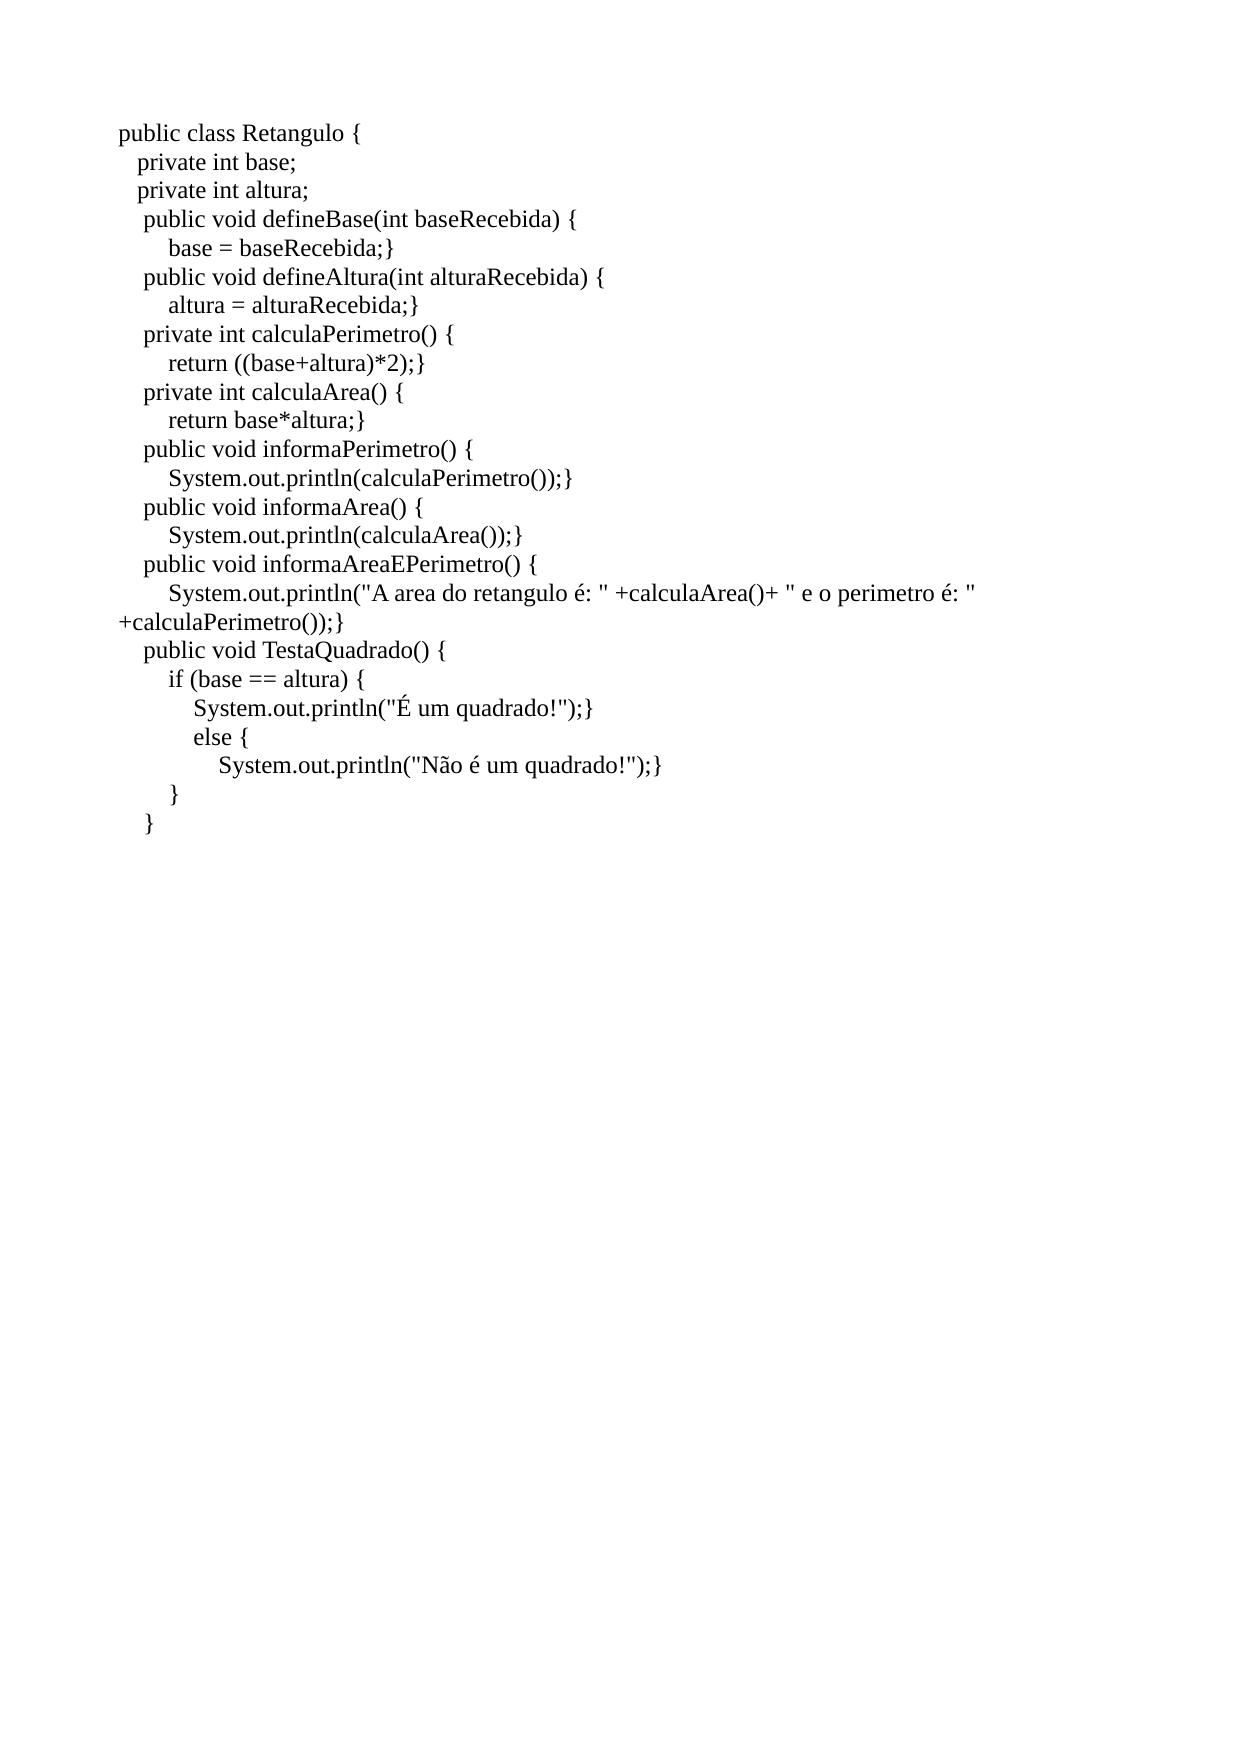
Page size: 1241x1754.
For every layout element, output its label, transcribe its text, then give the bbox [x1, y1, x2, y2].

text public void defineAltura(int alturaRecebida) { [118, 262, 1122, 291]
text } [118, 808, 1122, 837]
text private int base; [118, 147, 1122, 176]
text private int calculaArea() { [118, 377, 1122, 406]
text System.out.println("É um quadrado!");} [118, 693, 1122, 722]
text public void informaAreaEPerimetro() { [118, 549, 1122, 578]
text System.out.println(calculaPerimetro());} [118, 463, 1122, 492]
text System.out.println(calculaArea());} [118, 521, 1122, 549]
text public class Retangulo { [118, 118, 1122, 147]
text private int altura; [118, 176, 1122, 204]
text public void informaPerimetro() { [118, 434, 1122, 463]
text altura = alturaRecebida;} [118, 291, 1122, 319]
text } [118, 779, 1122, 808]
text System.out.println("Não é um quadrado!");} [118, 751, 1122, 779]
text public void informaArea() { [118, 492, 1122, 521]
text System.out.println("A area do retangulo é: " +calculaArea()+ " e o perimetro é: " +calculaPerimetro());} [118, 578, 1122, 636]
text base = baseRecebida;} [118, 233, 1122, 262]
text private int calculaPerimetro() { [118, 319, 1122, 348]
text public void defineBase(int baseRecebida) { [118, 204, 1122, 233]
text return ((base+altura)*2);} [118, 348, 1122, 377]
text public void TestaQuadrado() { [118, 636, 1122, 664]
text if (base == altura) { [118, 664, 1122, 693]
text return base*altura;} [118, 406, 1122, 434]
text else { [118, 722, 1122, 751]
